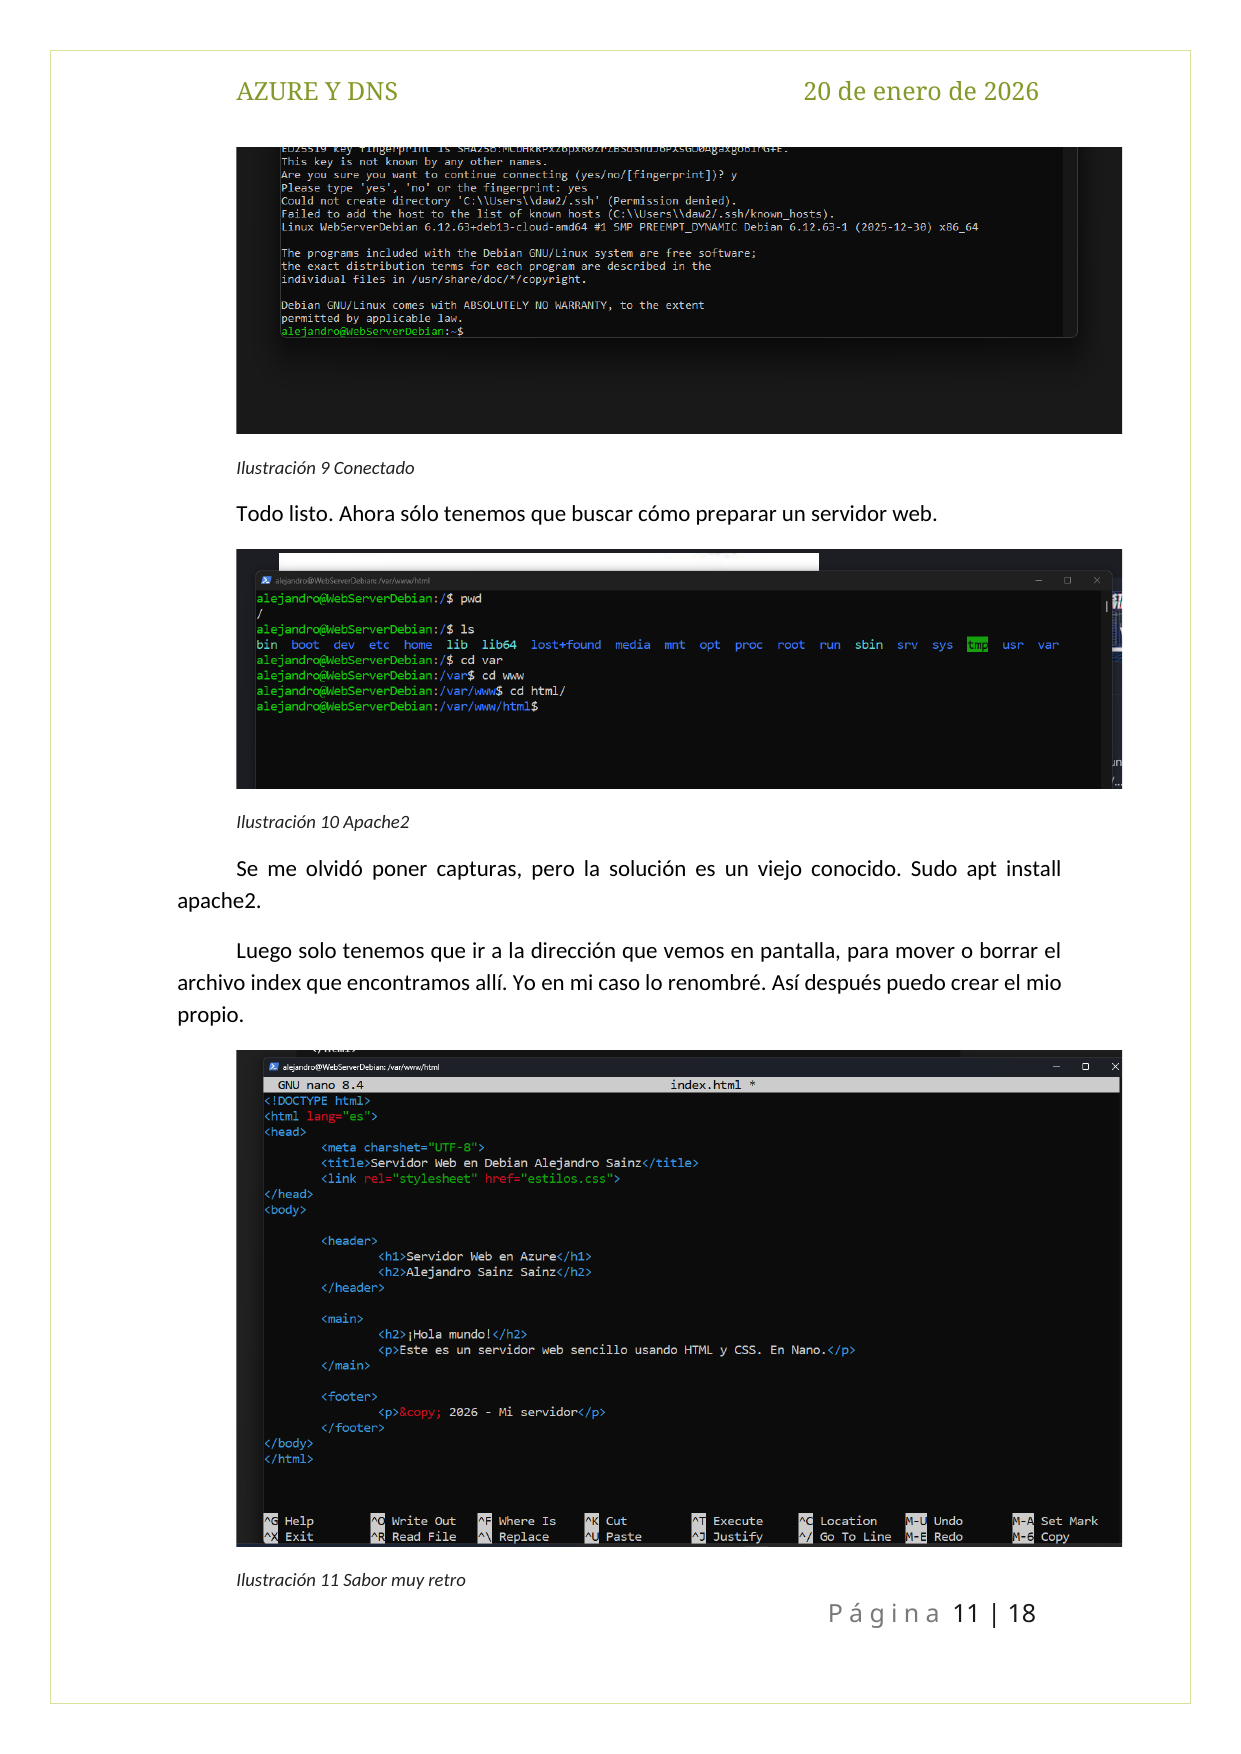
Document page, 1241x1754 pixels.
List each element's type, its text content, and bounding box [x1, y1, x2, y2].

text Ilustración 10 Apache2 [177, 810, 1063, 833]
text Todo listo. Ahora sólo tenemos que buscar cómo preparar un servidor web. [177, 499, 1063, 528]
text Ilustración 9 Conectado [177, 456, 1063, 479]
text Ilustración 11 Sabor muy retro [177, 1568, 1063, 1591]
text Se me olvidó poner capturas, pero la solución es un viejo conocido. Sudo apt install apache2. [177, 854, 1063, 914]
text Luego solo tenemos que ir a la dirección que vemos en pantalla, para mover o borrar el archivo index que encontramos allí. Yo en mi caso lo renombré. Así después puedo crear el mio propio. [177, 936, 1063, 1029]
